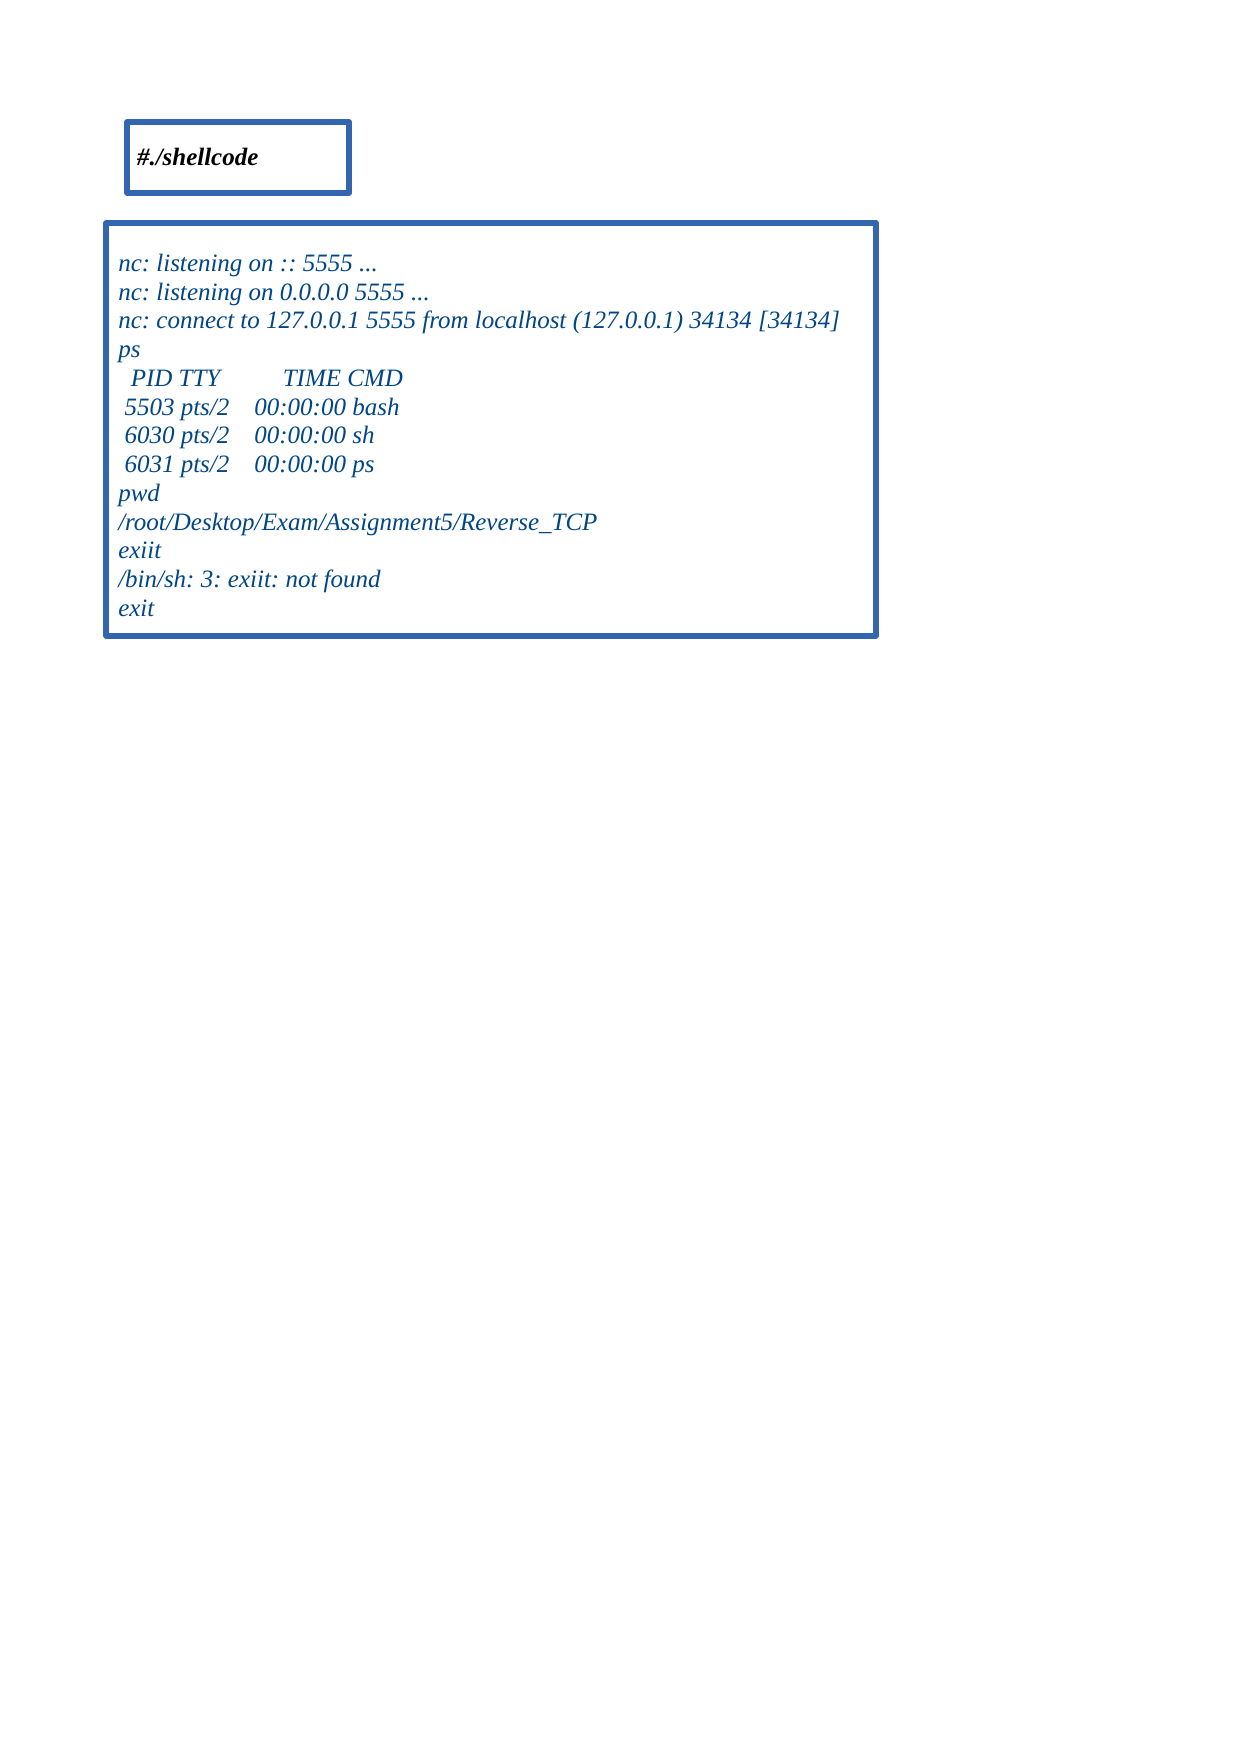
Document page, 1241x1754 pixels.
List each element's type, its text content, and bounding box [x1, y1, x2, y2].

text exiit [118, 535, 873, 564]
text [879, 449, 1122, 478]
text /root/Desktop/Exam/Assignment5/Reverse_TCP [118, 507, 873, 535]
text [879, 305, 1122, 334]
text PID TTY TIME CMD [118, 363, 873, 392]
text 6031 pts/2 00:00:00 ps [118, 449, 873, 478]
text 5503 pts/2 00:00:00 bash [118, 392, 873, 420]
text [879, 564, 1122, 593]
text [879, 535, 1122, 564]
text [879, 392, 1122, 420]
text [879, 593, 1122, 622]
text nc: connect to 127.0.0.1 5555 from localhost (127.0.0.1) 34134 [34134] [118, 305, 873, 334]
text nc: listening on :: 5555 ... [118, 248, 873, 277]
text nc: listening on 0.0.0.0 5555 ... [118, 277, 873, 305]
text [879, 248, 1122, 277]
text [879, 363, 1122, 392]
text #./shellcode [130, 142, 346, 171]
text pwd [118, 478, 873, 507]
text [879, 277, 1122, 305]
text exit [118, 593, 873, 622]
text [879, 420, 1122, 449]
text /bin/sh: 3: exiit: not found [118, 564, 873, 593]
text [879, 507, 1122, 535]
text [352, 142, 1122, 171]
text [879, 478, 1122, 507]
text [879, 334, 1122, 363]
text ps [118, 334, 873, 363]
text 6030 pts/2 00:00:00 sh [118, 420, 873, 449]
